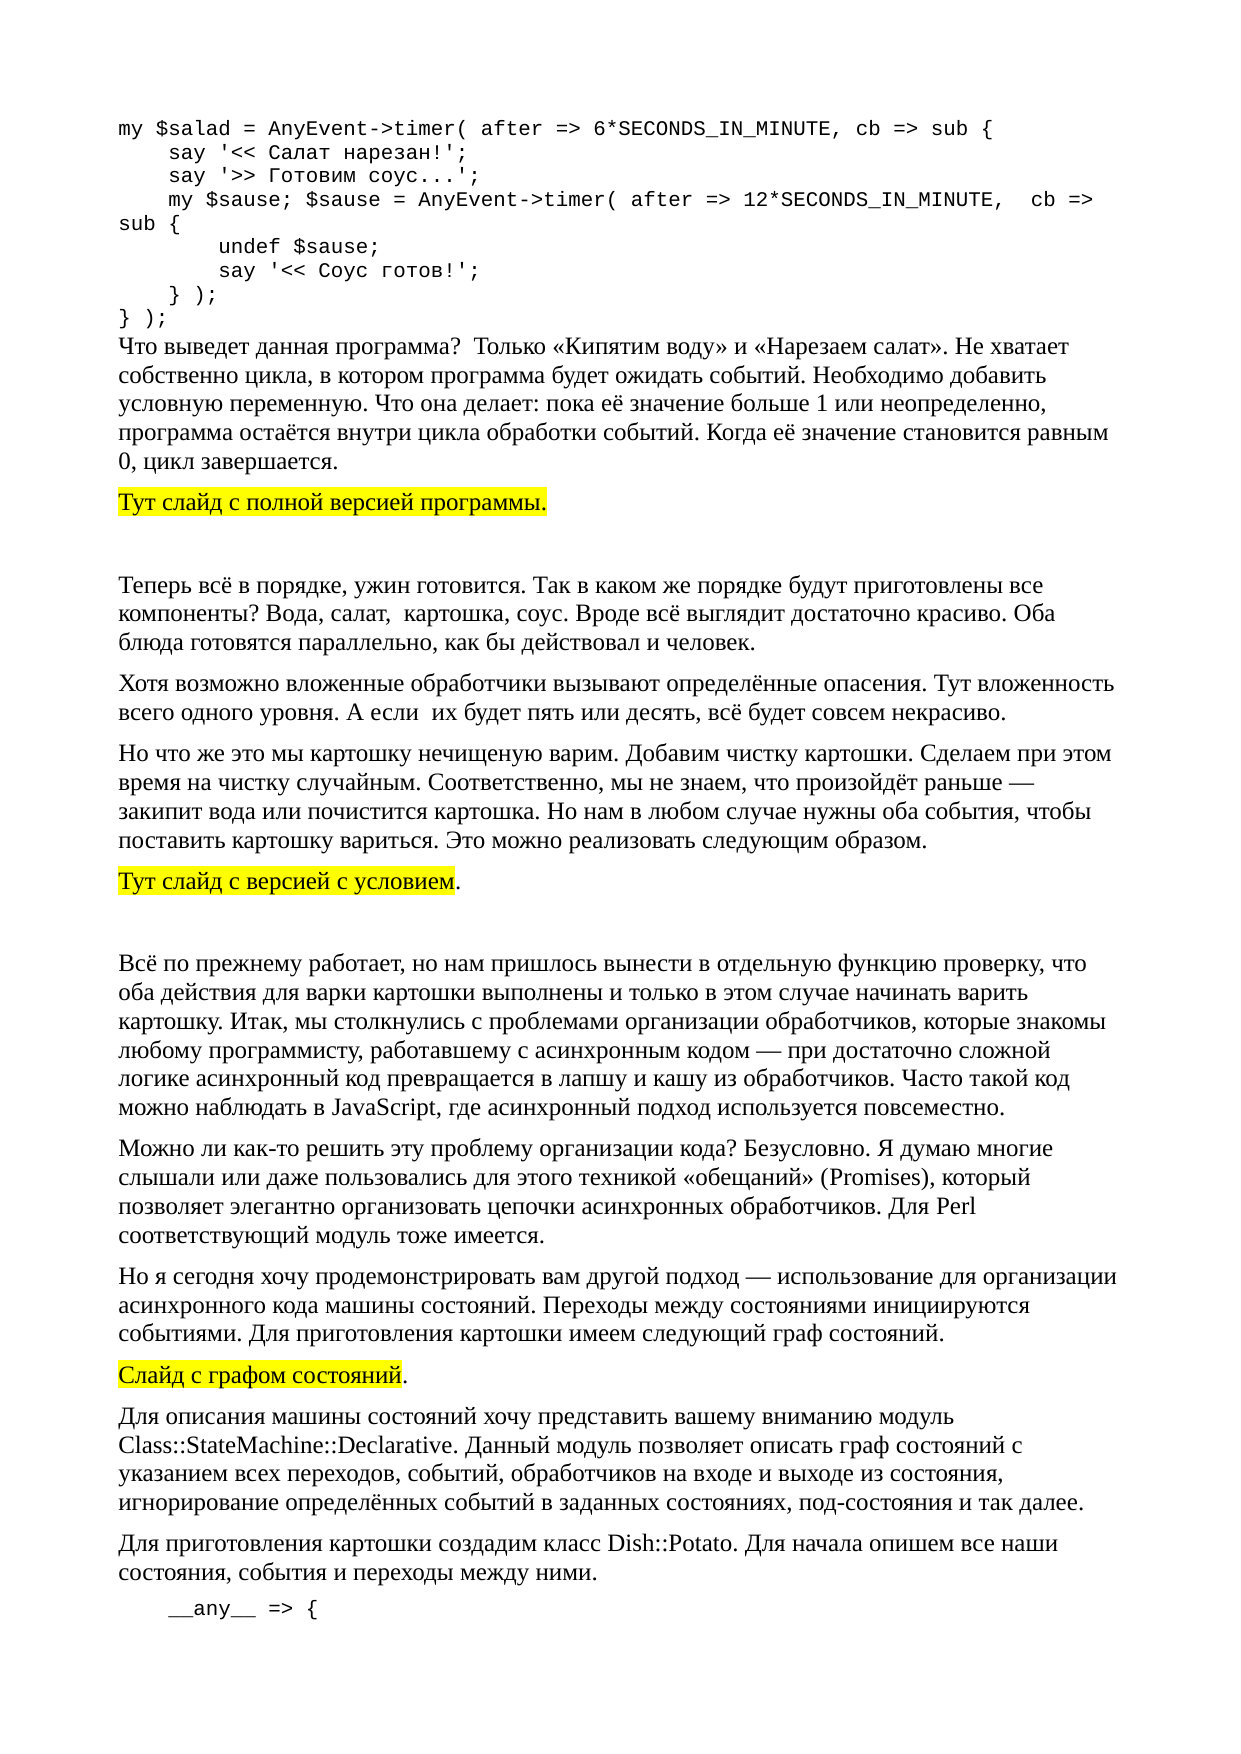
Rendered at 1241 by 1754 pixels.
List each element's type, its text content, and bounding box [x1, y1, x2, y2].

text Можно ли как-то решить эту проблему организации кода? Безусловно. Я думаю многие слышали или даже пользовались для этого техникой «обещаний» (Promises), который позволяет элегантно организовать цепочки асинхронных обработчиков. Для Perl соответствующий модуль тоже имеется. [118, 1133, 1122, 1248]
text Хотя возможно вложенные обработчики вызывают определённые опасения. Тут вложенность всего одного уровня. А если их будет пять или десять, всё будет совсем некрасиво. [118, 668, 1122, 726]
text Тут слайд с версией с условием. [118, 866, 1122, 895]
text __any__ => { [118, 1598, 1122, 1622]
text Слайд с графом состояний. [118, 1360, 1122, 1388]
text Но что же это мы картошку нечищеную варим. Добавим чистку картошки. Сделаем при этом время на чистку случайным. Соответственно, мы не знаем, что произойдёт раньше — закипит вода или почистится картошка. Но нам в любом случае нужны оба события, чтобы поставить картошку вариться. Это можно реализовать следующим образом. [118, 738, 1122, 853]
text say '<< Салат нарезан!'; [118, 142, 1122, 165]
text my $salad = AnyEvent->timer( after => 6*SECONDS_IN_MINUTE, cb => sub { [118, 118, 1122, 142]
text } ); [118, 307, 1122, 331]
text undef $sause; [118, 236, 1122, 260]
text } ); [118, 284, 1122, 307]
text Тут слайд с полной версией программы. [118, 487, 1122, 516]
text Что выведет данная программа? Только «Кипятим воду» и «Нарезаем салат». Не хватает собственно цикла, в котором программа будет ожидать событий. Необходимо добавить условную переменную. Что она делает: пока её значение больше 1 или неопределенно, программа остаётся внутри цикла обработки событий. Когда её значение становится равным 0, цикл завершается. [118, 331, 1122, 475]
text say '>> Готовим соус...'; [118, 165, 1122, 189]
text Всё по прежнему работает, но нам пришлось вынести в отдельную функцию проверку, что оба действия для варки картошки выполнены и только в этом случае начинать варить картошку. Итак, мы столкнулись с проблемами организации обработчиков, которые знакомы любому программисту, работавшему с асинхронным кодом — при достаточно сложной логике асинхронный код превращается в лапшу и кашу из обработчиков. Часто такой код можно наблюдать в JavaScript, где асинхронный подход используется повсеместно. [118, 948, 1122, 1121]
text Для описания машины состояний хочу представить вашему вниманию модуль Class::StateMachine::Declarative. Данный модуль позволяет описать граф состояний с указанием всех переходов, событий, обработчиков на входе и выходе из состояния, игнорирование определённых событий в заданных состояниях, под-состояния и так далее. [118, 1401, 1122, 1516]
text Для приготовления картошки создадим класс Dish::Potato. Для начала опишем все наши состояния, события и переходы между ними. [118, 1528, 1122, 1586]
text Но я сегодня хочу продемонстрировать вам другой подход — использование для организации асинхронного кода машины состояний. Переходы между состояниями инициируются событиями. Для приготовления картошки имеем следующий граф состояний. [118, 1261, 1122, 1347]
text say '<< Соус готов!'; [118, 260, 1122, 284]
text Теперь всё в порядке, ужин готовится. Так в каком же порядке будут приготовлены все компоненты? Вода, салат, картошка, соус. Вроде всё выглядит достаточно красиво. Оба блюда готовятся параллельно, как бы действовал и человек. [118, 570, 1122, 656]
text my $sause; $sause = AnyEvent->timer( after => 12*SECONDS_IN_MINUTE, cb => sub { [118, 189, 1122, 236]
